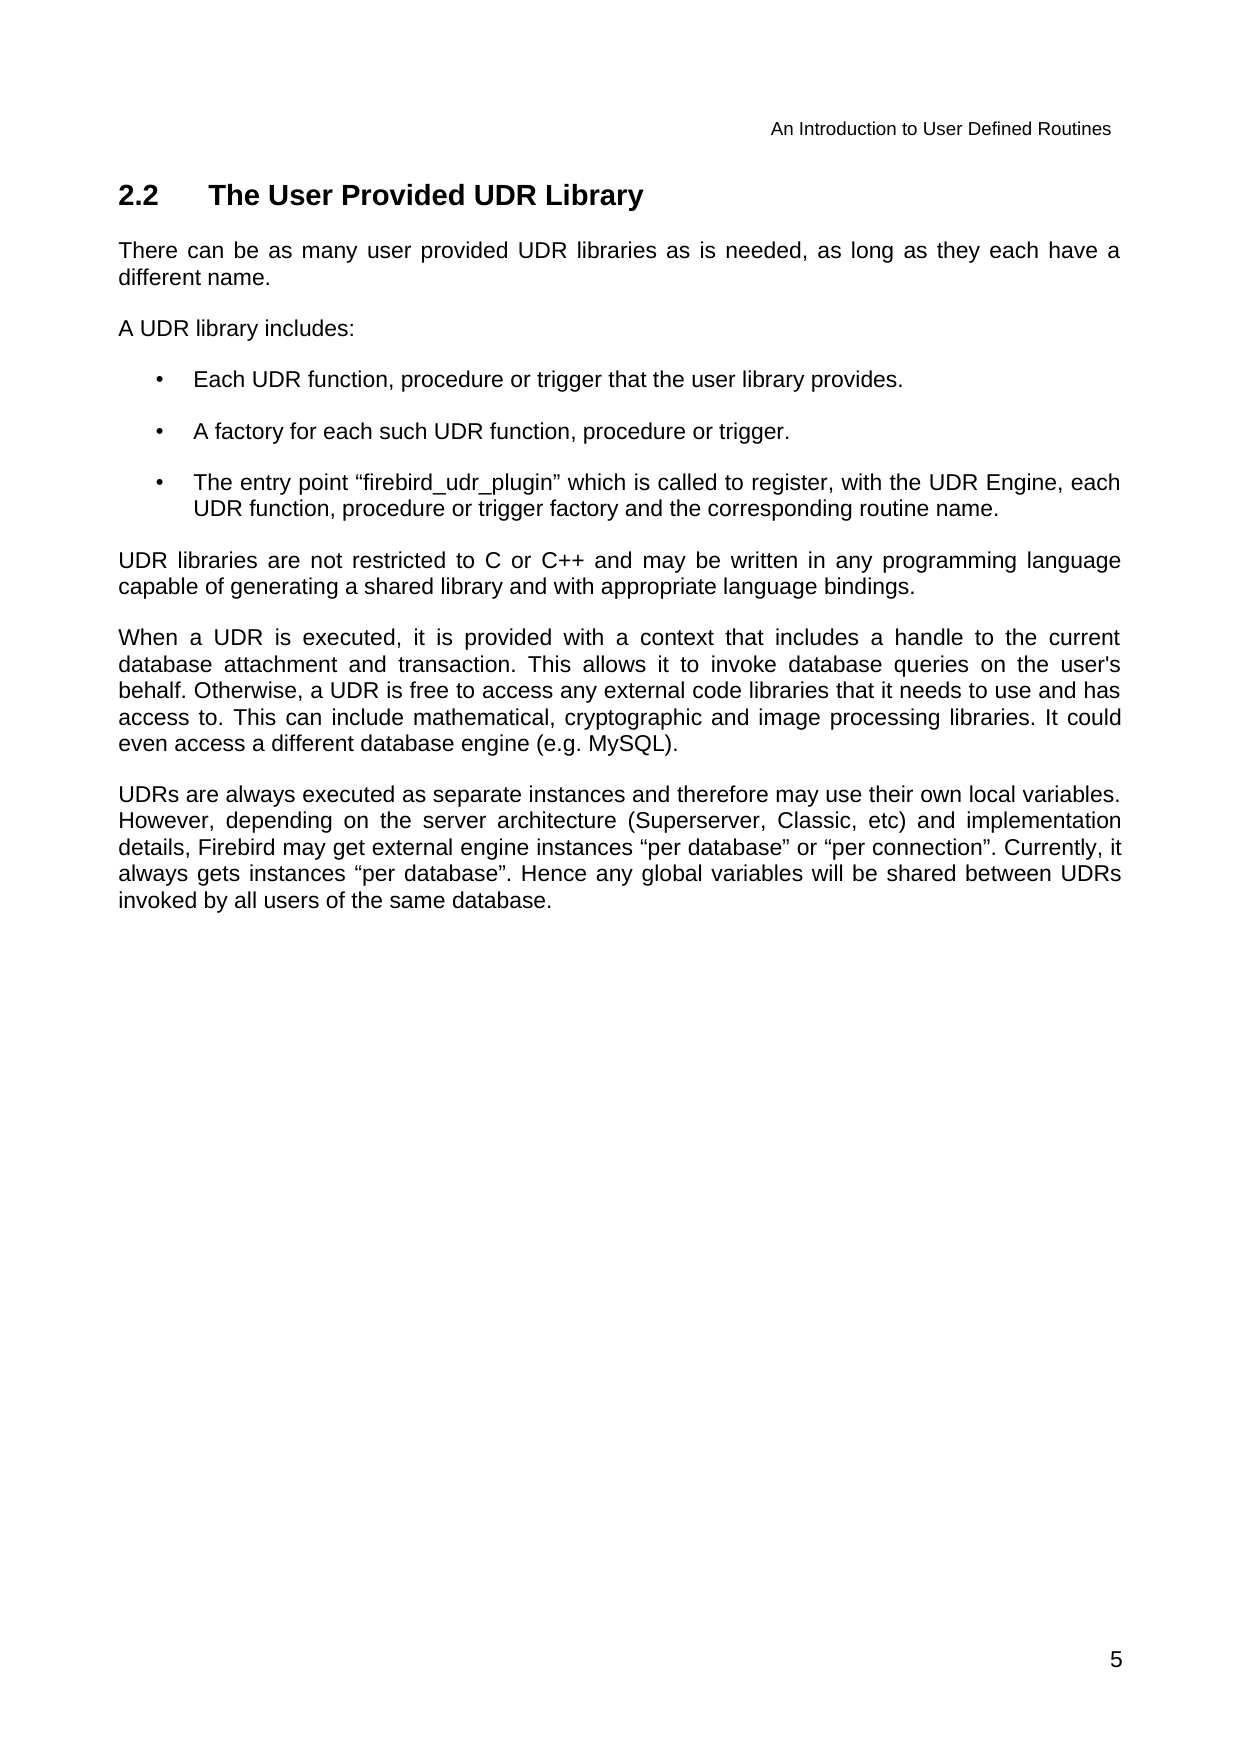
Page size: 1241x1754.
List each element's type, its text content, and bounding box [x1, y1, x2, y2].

list The entry point “firebird_udr_plugin” which is called to register, with the UDR Engine, each UDR function, procedure or trigger factory and the corresponding routine name. [156, 469, 1122, 522]
text UDRs are always executed as separate instances and therefore may use their own local variables. However, depending on the server architecture (Superserver, Classic, etc) and implementation details, Firebird may get external engine instances “per database” or “per connection”. Currently, it always gets instances “per database”. Hence any global variables will be shared between UDRs invoked by all users of the same database. [118, 781, 1122, 913]
subtitle The User Provided UDR Library [118, 178, 1122, 212]
text There can be as many user provided UDR libraries as is needed, as long as they each have a different name. [118, 237, 1122, 290]
list Each UDR function, procedure or trigger that the user library provides. [156, 366, 1122, 393]
text UDR libraries are not restricted to C or C++ and may be written in any programming language capable of generating a shared library and with appropriate language bindings. [118, 547, 1122, 599]
text When a UDR is executed, it is provided with a context that includes a handle to the current database attachment and transaction. This allows it to invoke database queries on the user's behalf. Otherwise, a UDR is free to access any external code libraries that it needs to use and has access to. This can include mathematical, cryptographic and image processing libraries. It could even access a different database engine (e.g. MySQL). [118, 624, 1122, 756]
text A UDR library includes: [118, 315, 1122, 341]
list A factory for each such UDR function, procedure or trigger. [156, 418, 1122, 444]
